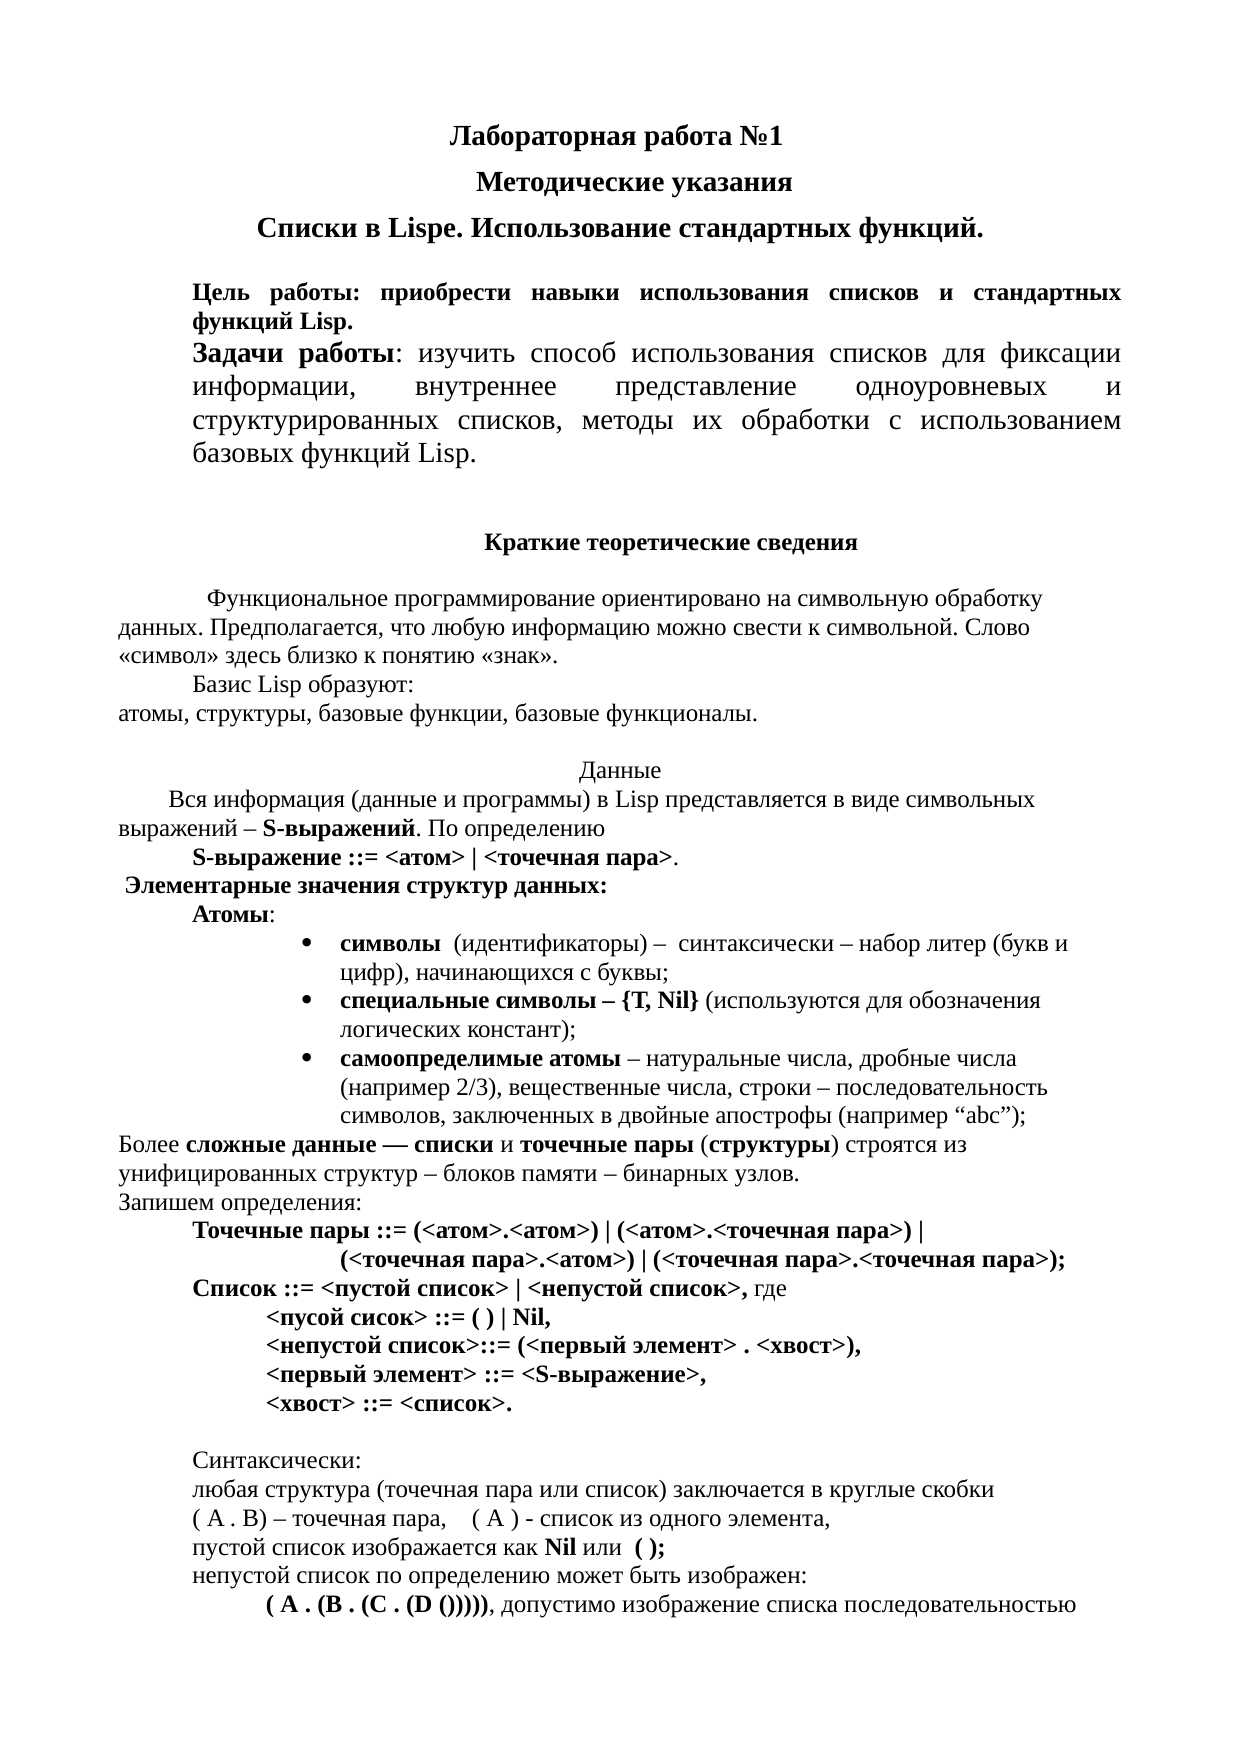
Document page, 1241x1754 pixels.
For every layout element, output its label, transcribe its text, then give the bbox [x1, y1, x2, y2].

list символы (идентификаторы) – синтаксически – набор литер (букв и цифр), начинающихся с буквы; [302, 928, 1122, 986]
text Базис Lisp образуют: [118, 669, 1122, 698]
text <хвост> ::= <список>. [192, 1388, 1122, 1417]
text Вся информация (данные и программы) в Lisp представляется в виде символьных выражений – S-выражений. По определению [118, 784, 1122, 842]
text Лабораторная работа №1 [118, 118, 1122, 152]
text пустой список изображается как Nil или ( ); [118, 1532, 1122, 1561]
text Атомы: [192, 899, 1122, 928]
text S-выражение ::= <атом> | <точечная пара>. [118, 842, 1122, 871]
text Краткие теоретические сведения [118, 527, 1168, 556]
text атомы, структуры, базовые функции, базовые функционалы. [118, 698, 1122, 727]
text <пусой сисок> ::= ( ) | Nil, [192, 1302, 1122, 1331]
text ( A . B) – точечная пара, ( А ) - список из одного элемента, [118, 1503, 1122, 1532]
text Цель работы: приобрести навыки использования списков и стандартных функций Lisp. [192, 277, 1122, 335]
text <первый элемент> ::= <S-выражение>, [192, 1359, 1122, 1388]
text непустой список по определению может быть изображен: [118, 1561, 1122, 1589]
subtitle Методические указания [44, 164, 1168, 198]
text Точечные пары ::= (<атом>.<атом>) | (<атом>.<точечная пара>) | [118, 1216, 1122, 1244]
text (<точечная пара>.<атом>) | (<точечная пара>.<точечная пара>); [118, 1244, 1122, 1273]
text Список ::= <пустой список> | <непустой список>, где [118, 1273, 1122, 1302]
text ( A . (B . (C . (D ())))), допустимо изображение списка последовательностью [266, 1589, 1122, 1618]
text Синтаксически: [118, 1446, 1122, 1474]
list самоопределимые атомы – натуральные числа, дробные числа (например 2/3), вещественные числа, строки – последовательность символов, заключенных в двойные апострофы (например “abc”); [302, 1043, 1122, 1129]
text Более сложные данные — списки и точечные пары (структуры) строятся из унифицированных структур – блоков памяти – бинарных узлов. [118, 1129, 1122, 1187]
text любая структура (точечная пара или список) заключается в круглые скобки [118, 1474, 1122, 1503]
text <непустой список>::= (<первый элемент> . <хвост>), [192, 1331, 1122, 1359]
text Задачи работы: изучить способ использования списков для фиксации информации, внутреннее представление одноуровневых и структурированных списков, методы их обработки с использованием базовых функций Lisp. [192, 335, 1122, 469]
text Запишем определения: [118, 1187, 1122, 1216]
list специальные символы – {Т, Nil} (используются для обозначения логических констант); [302, 986, 1122, 1043]
text Списки в Lispe. Использование стандартных функций. [118, 210, 1122, 244]
text Данные [118, 756, 1122, 784]
text Функциональное программирование ориентировано на символьную обработку данных. Предполагается, что любую информацию можно свести к символьной. Слово «символ» здесь близко к понятию «знак». [118, 583, 1122, 669]
text Элементарные значения структур данных: [118, 871, 1122, 899]
